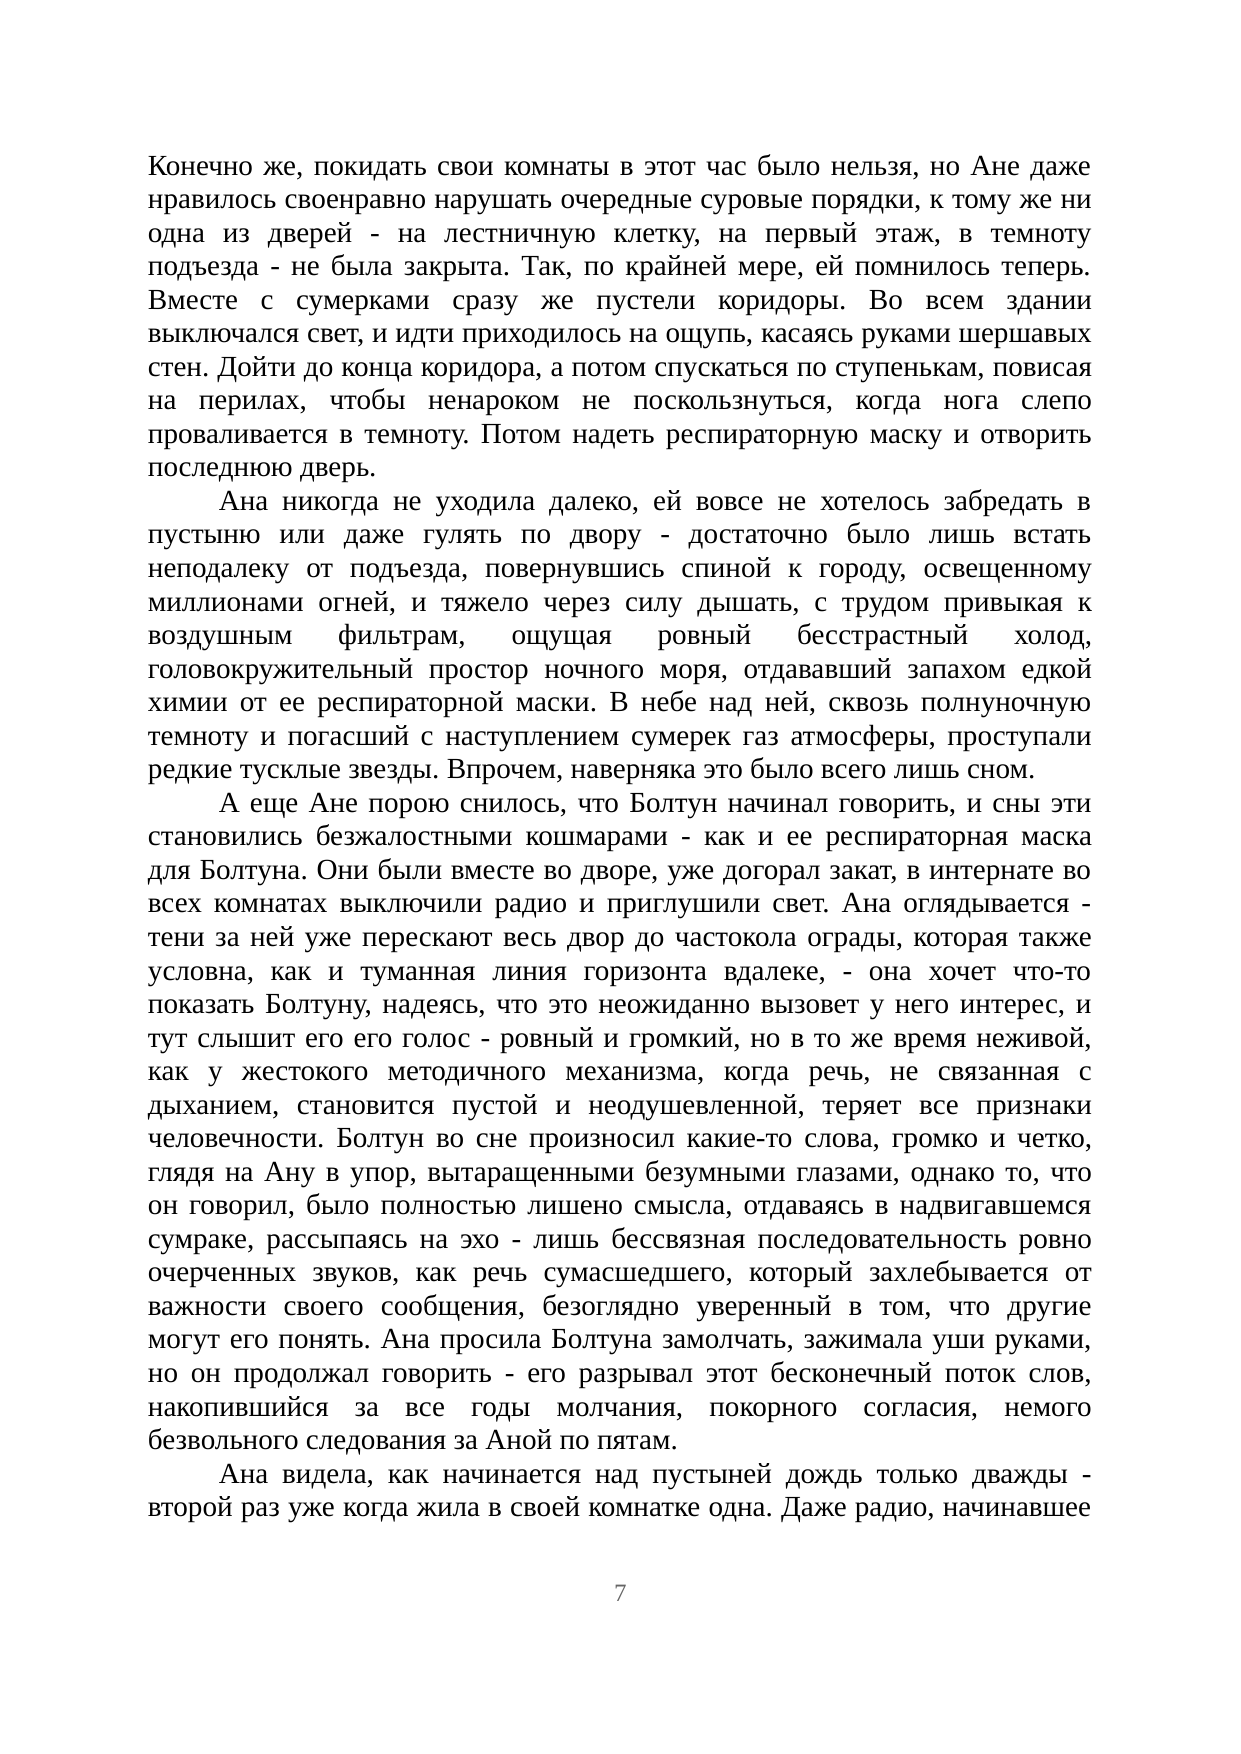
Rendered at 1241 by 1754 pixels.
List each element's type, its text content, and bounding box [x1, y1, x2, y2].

text Ана никогда не уходила далеко, ей вовсе не хотелось забредать в пустыню или даже гулять по двору - достаточно было лишь встать неподалеку от подъезда, повернувшись спиной к городу, освещенному миллионами огней, и тяжело через силу дышать, с трудом привыкая к воздушным фильтрам, ощущая ровный бесстрастный холод, головокружительный простор ночного моря, отдававший запахом едкой химии от ее респираторной маски. В небе над ней, сквозь полнуночную темноту и погасший с наступлением сумерек газ атмосферы, проступали редкие тусклые звезды. Впрочем, наверняка это было всего лишь сном. [148, 483, 1093, 785]
text Ана видела, как начинается над пустыней дождь только дважды - второй раз уже когда жила в своей комнатке одна. Даже радио, начинавшее [148, 1456, 1093, 1523]
text А еще Ане порою снилось, что Болтун начинал говорить, и сны эти становились безжалостными кошмарами - как и ее респираторная маска для Болтуна. Они были вместе во дворе, уже догорал закат, в интернате во всех комнатах выключили радио и приглушили свет. Ана оглядывается - тени за ней уже перескают весь двор до частокола ограды, которая также условна, как и туманная линия горизонта вдалеке, - она хочет что-то показать Болтуну, надеясь, что это неожиданно вызовет у него интерес, и тут слышит его его голос - ровный и громкий, но в то же время неживой, как у жестокого методичного механизма, когда речь, не связанная с дыханием, становится пустой и неодушевленной, теряет все признаки человечности. Болтун во сне произносил какие-то слова, громко и четко, глядя на Ану в упор, вытаращенными безумными глазами, однако то, что он говорил, было полностью лишено смысла, отдаваясь в надвигавшемся сумраке, рассыпаясь на эхо - лишь бессвязная последовательность ровно очерченных звуков, как речь сумасшедшего, который захлебывается от важности своего сообщения, безоглядно уверенный в том, что другие могут его понять. Ана просила Болтуна замолчать, зажимала уши руками, но он продолжал говорить - его разрывал этот бесконечный поток слов, накопившийся за все годы молчания, покорного согласия, немого безвольного следования за Аной по пятам. [148, 785, 1093, 1456]
text Конечно же, покидать свои комнаты в этот час было нельзя, но Ане даже нравилось своенравно нарушать очередные суровые порядки, к тому же ни одна из дверей - на лестничную клетку, на первый этаж, в темноту подъезда - не была закрыта. Так, по крайней мере, ей помнилось теперь. Вместе с сумерками сразу же пустели коридоры. Во всем здании выключался свет, и идти приходилось на ощупь, касаясь руками шершавых стен. Дойти до конца коридора, а потом спускаться по ступенькам, повисая на перилах, чтобы ненароком не поскользнуться, когда нога слепо проваливается в темноту. Потом надеть респираторную маску и отворить последнюю дверь. [148, 148, 1093, 483]
